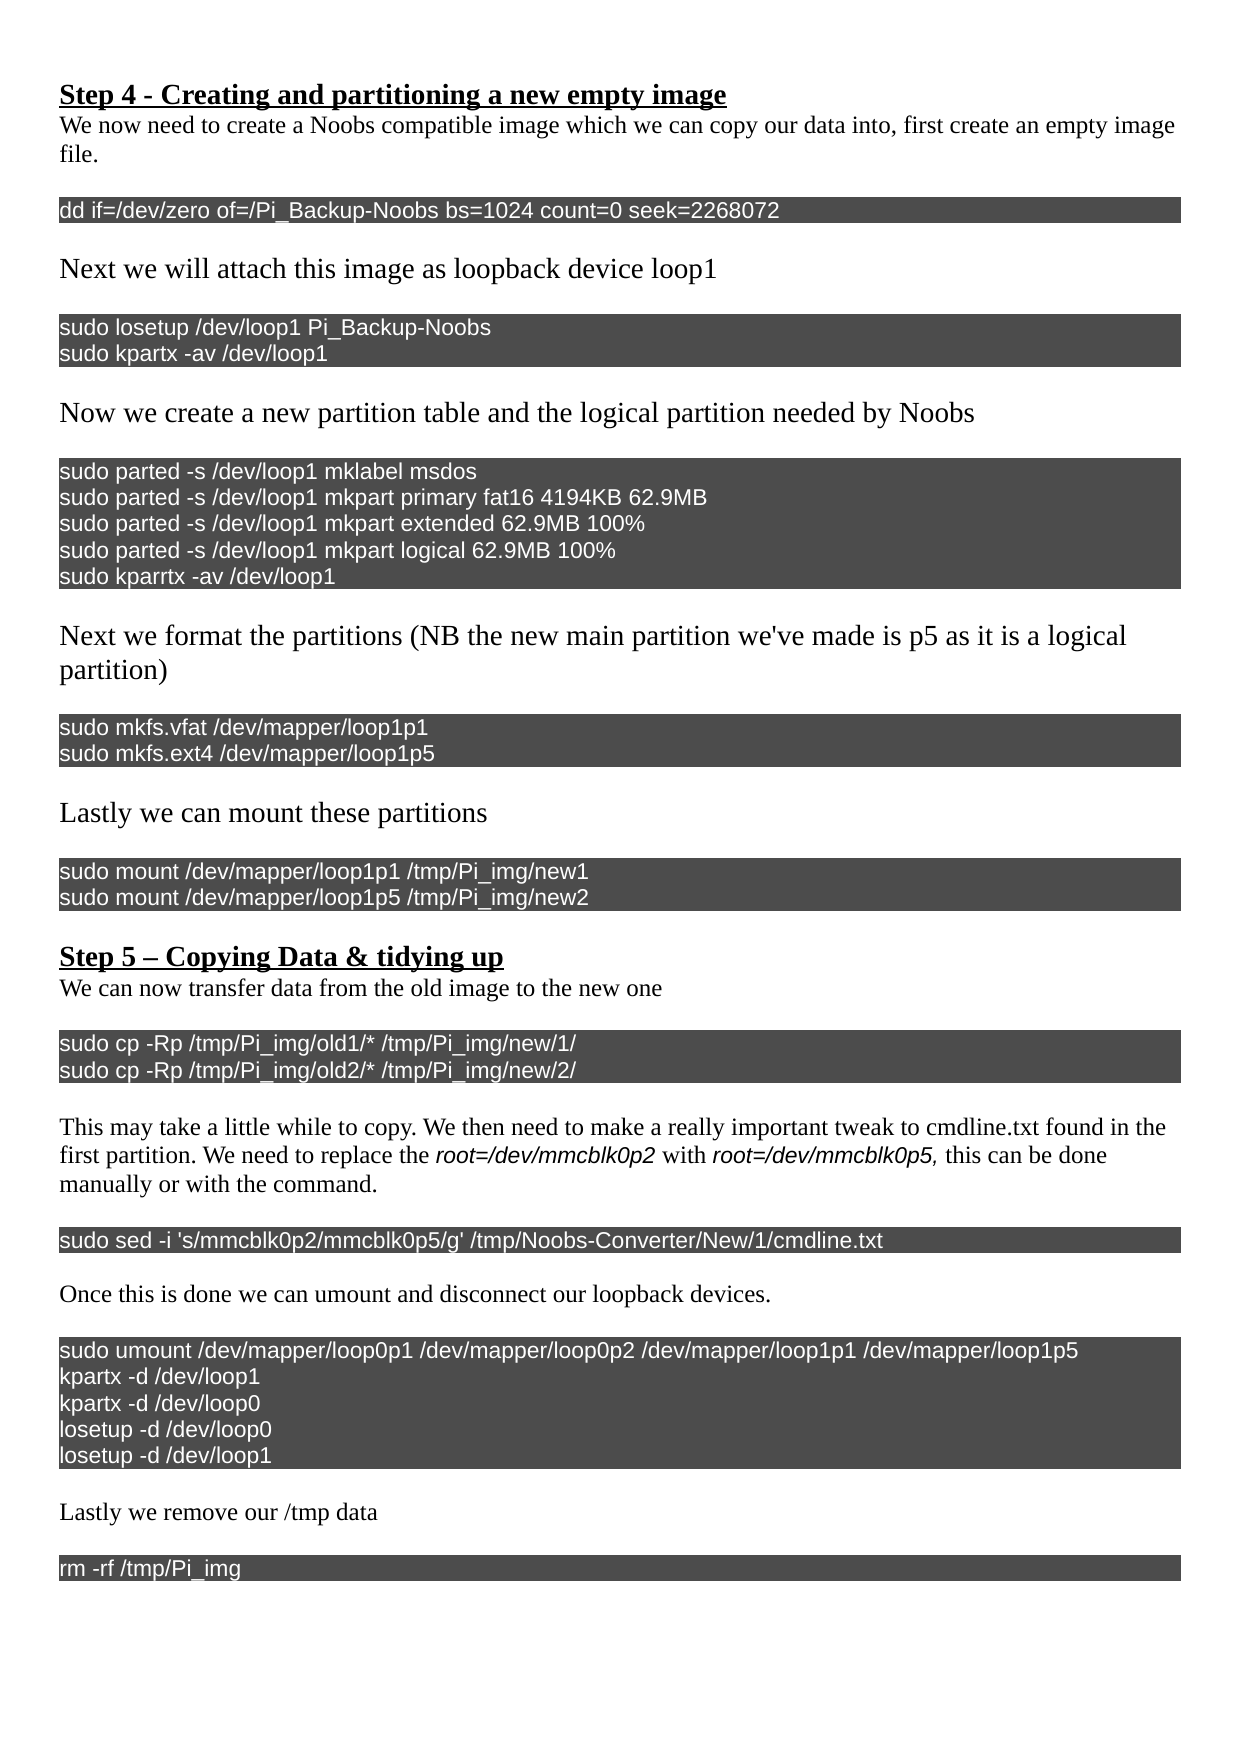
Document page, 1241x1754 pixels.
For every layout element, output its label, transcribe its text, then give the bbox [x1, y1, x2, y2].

table_header sudo mount /dev/mapper/loop1p1 /tmp/Pi_img/new1 sudo mount /dev/mapper/loop1p5 /tmp/Pi_img/new2 [59, 858, 1181, 911]
text Next we format the partitions (NB the new main partition we've made is p5 as it is a logical partition) [59, 618, 1181, 685]
table_header dd if=/dev/zero of=/Pi_Backup-Noobs bs=1024 count=0 seek=2268072 [59, 197, 1181, 223]
text Lastly we remove our /tmp data [59, 1497, 1181, 1526]
text Step 5 – Copying Data & tidying up [59, 939, 1181, 973]
text Step 4 - Creating and partitioning a new empty image [59, 77, 1181, 110]
table_header sudo losetup /dev/loop1 Pi_Backup-Noobs sudo kpartx -av /dev/loop1 [59, 314, 1181, 367]
text Next we will attach this image as loopback device loop1 [59, 252, 1181, 285]
table_header rm -rf /tmp/Pi_img [59, 1555, 1181, 1581]
text Now we create a new partition table and the logical partition needed by Noobs [59, 395, 1181, 429]
text We can now transfer data from the old image to the new one [59, 973, 1181, 1002]
table_header sudo sed -i 's/mmcblk0p2/mmcblk0p5/g' /tmp/Noobs-Converter/New/1/cmdline.txt [59, 1227, 1181, 1253]
text Lastly we can mount these partitions [59, 796, 1181, 829]
table_header sudo cp -Rp /tmp/Pi_img/old1/* /tmp/Pi_img/new/1/ sudo cp -Rp /tmp/Pi_img/old2/* /tmp/Pi_img/new/2/ [59, 1030, 1181, 1083]
table_header sudo parted -s /dev/loop1 mklabel msdos sudo parted -s /dev/loop1 mkpart primary fat16 4194KB 62.9MB sudo parted -s /dev/loop1 mkpart extended 62.9MB 100% sudo parted -s /dev/loop1 mkpart logical 62.9MB 100% sudo kparrtx -av /dev/loop1 [59, 458, 1181, 589]
table_header sudo mkfs.vfat /dev/mapper/loop1p1 sudo mkfs.ext4 /dev/mapper/loop1p5 [59, 714, 1181, 767]
text We now need to create a Noobs compatible image which we can copy our data into, first create an empty image file. [59, 110, 1181, 168]
text This may take a little while to copy. We then need to make a really important tweak to cmdline.txt found in the first partition. We need to replace the root=/dev/mmcblk0p2 with root=/dev/mmcblk0p5, this can be done manually or with the command. [59, 1112, 1181, 1198]
table_header sudo umount /dev/mapper/loop0p1 /dev/mapper/loop0p2 /dev/mapper/loop1p1 /dev/mapper/loop1p5 kpartx -d /dev/loop1 kpartx -d /dev/loop0 losetup -d /dev/loop0 losetup -d /dev/loop1 [59, 1337, 1181, 1469]
text Once this is done we can umount and disconnect our loopback devices. [59, 1279, 1181, 1308]
